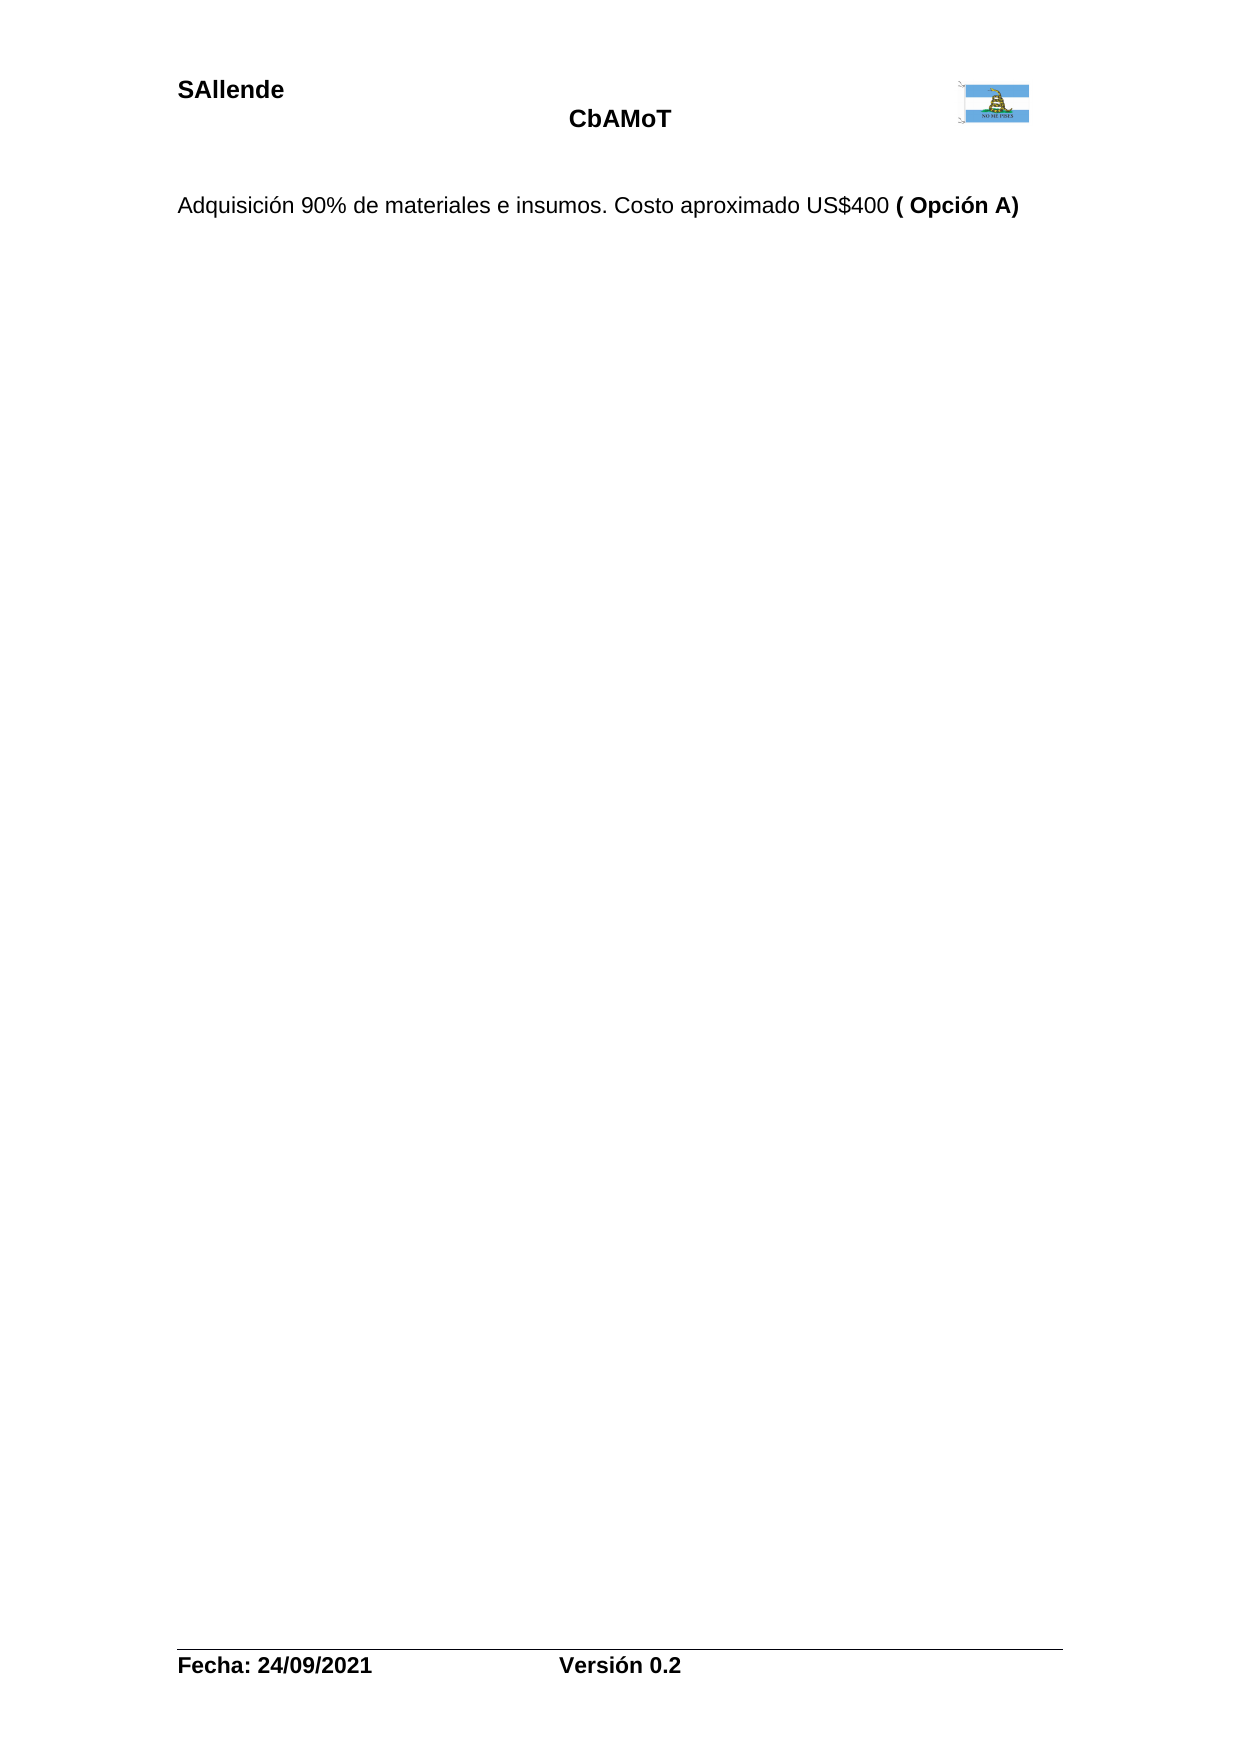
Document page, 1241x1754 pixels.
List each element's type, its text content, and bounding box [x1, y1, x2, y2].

picture [954, 79, 1033, 126]
text Adquisición 90% de materiales e insumos. Costo aproximado US$400 ( Opción A) [177, 192, 1063, 218]
